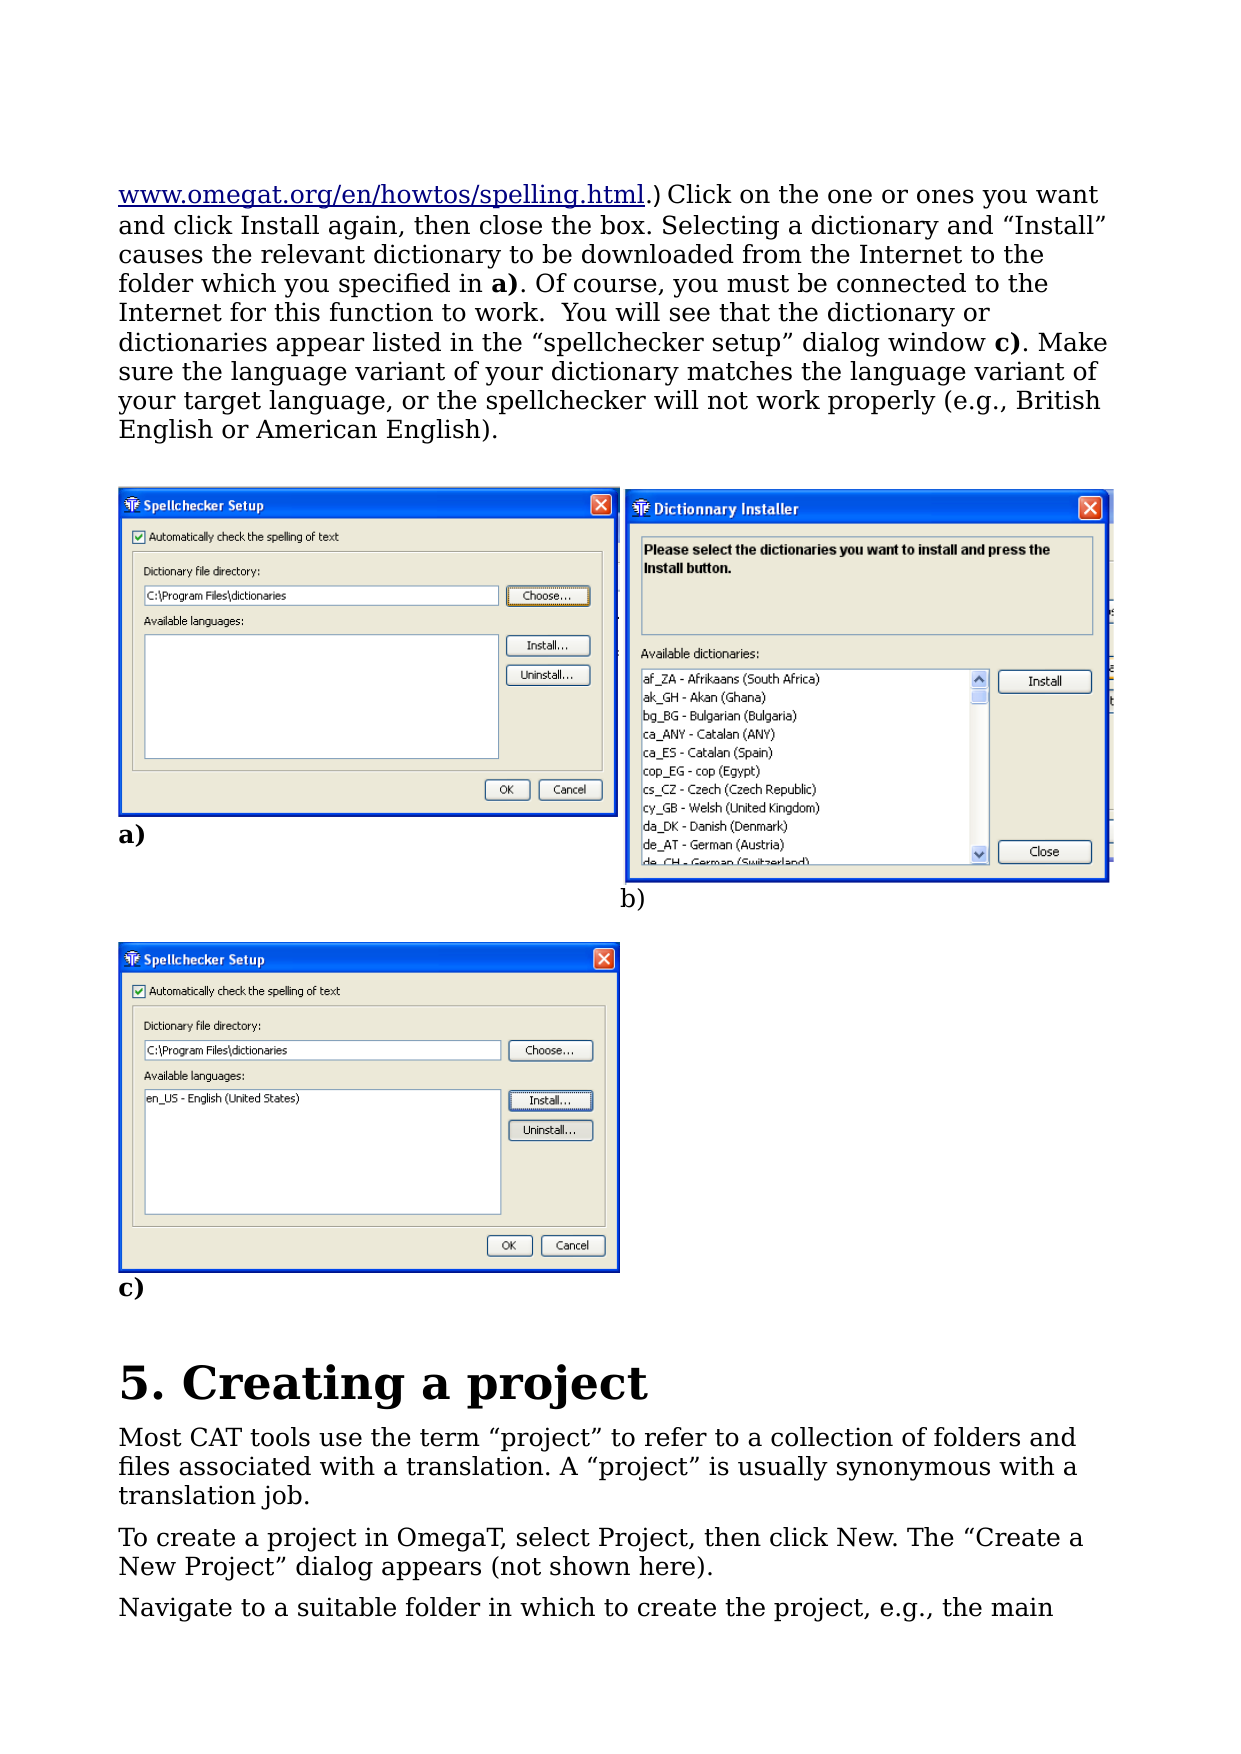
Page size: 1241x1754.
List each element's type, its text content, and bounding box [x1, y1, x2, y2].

text Navigate to a suitable folder in which to create the project, e.g., the main [118, 1593, 1122, 1623]
picture [623, 489, 1114, 885]
picture [118, 486, 620, 820]
text To create a project in OmegaT, select Project, then click New. The “Create a New Project” dialog appears (not shown here). [118, 1523, 1122, 1581]
subtitle 5. Creating a project [118, 1356, 1122, 1410]
picture [118, 942, 620, 1273]
table_header b) [620, 486, 1122, 942]
text Most CAT tools use the term “project” to refer to a collection of folders and files associated with a translation. A “project” is usually synonymous with a translation job. [118, 1423, 1122, 1510]
table_cell [620, 943, 1122, 1331]
text www.omegat.org/en/howtos/spelling.html.) Click on the one or ones you want and click Install again, then close the box. Selecting a dictionary and “Install” causes the relevant dictionary to be downloaded from the Internet to the folder which you specified in a). Of course, you must be connected to the Internet for this function to work. You will see that the dictionary or dictionaries appear listed in the “spellchecker setup” dialog window c). Make sure the language variant of your dictionary matches the language variant of your target language, or the spellchecker will not work properly (e.g., British English or American English). [118, 177, 1122, 474]
table_cell c) [118, 1273, 620, 1331]
table_header a) [118, 820, 620, 942]
